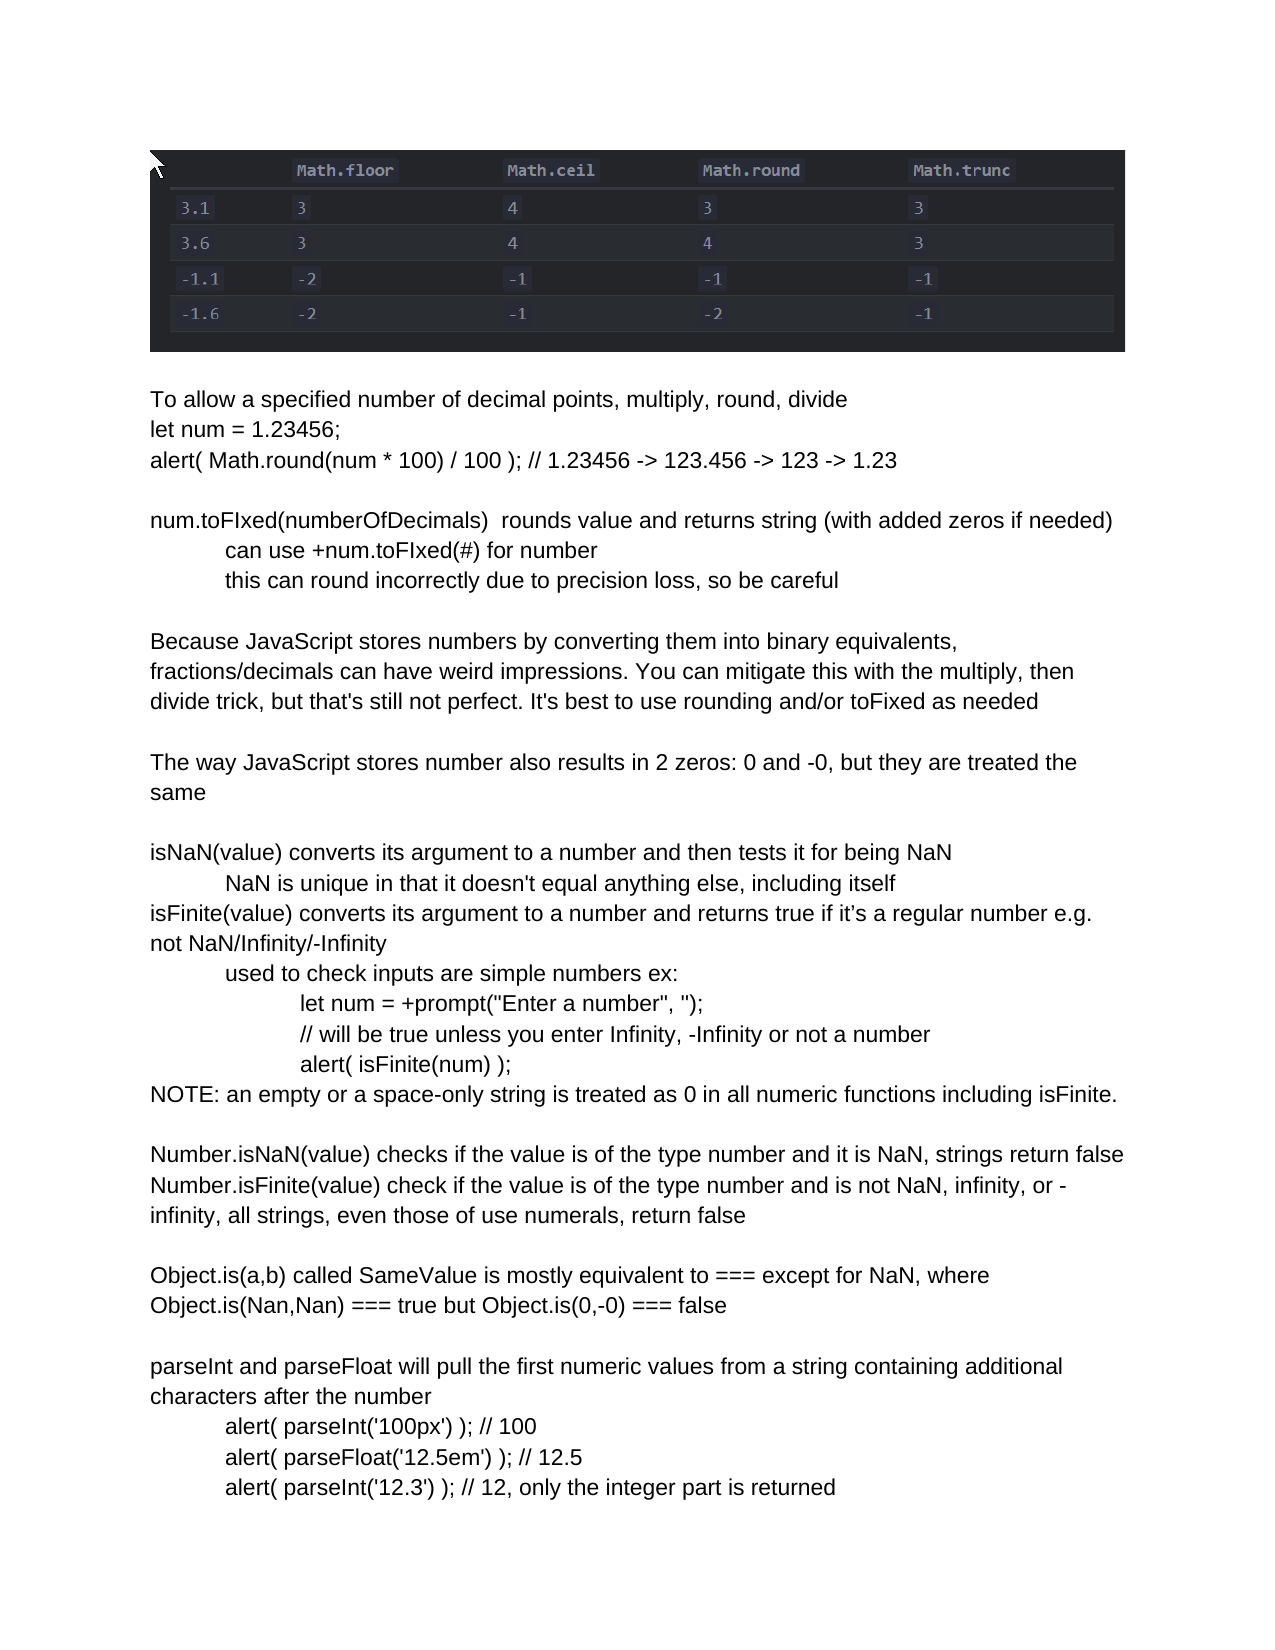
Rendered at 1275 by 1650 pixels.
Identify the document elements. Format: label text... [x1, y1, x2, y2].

text NaN is unique in that it doesn't equal anything else, including itself [150, 869, 1125, 896]
text Because JavaScript stores numbers by converting them into binary equivalents, fractions/decimals can have weird impressions. You can mitigate this with the multiply, then divide trick, but that's still not perfect. It's best to use rounding and/or toFixed as needed [150, 628, 1125, 714]
text alert( isFinite(num) ); [225, 1051, 1125, 1077]
text alert( parseFloat('12.5em') ); // 12.5 [150, 1443, 1125, 1470]
text Number.isNaN(value) checks if the value is of the type number and it is NaN, strings return false [150, 1141, 1125, 1168]
text used to check inputs are simple numbers ex: [150, 960, 1125, 986]
text alert( Math.round(num * 100) / 100 ); // 1.23456 -> 123.456 -> 123 -> 1.23 [150, 447, 1125, 473]
text Number.isFinite(value) check if the value is of the type number and is not NaN, infinity, or -infinity, all strings, even those of use numerals, return false [150, 1172, 1125, 1228]
text let num = +prompt("Enter a number", ''); [150, 990, 1125, 1017]
text To allow a specified number of decimal points, multiply, round, divide [150, 386, 1125, 412]
text this can round incorrectly due to precision loss, so be careful [150, 567, 1125, 594]
text The way JavaScript stores number also results in 2 zeros: 0 and -0, but they are treated the same [150, 749, 1125, 805]
text isNaN(value) converts its argument to a number and then tests it for being NaN [150, 839, 1125, 866]
text isFinite(value) converts its argument to a number and returns true if it’s a regular number e.g. not NaN/Infinity/-Infinity [150, 900, 1125, 956]
text Object.is(a,b) called SameValue is mostly equivalent to === except for NaN, where Object.is(Nan,Nan) === true but Object.is(0,-0) === false [150, 1262, 1125, 1319]
text let num = 1.23456; [150, 416, 1125, 443]
text alert( parseInt('12.3') ); // 12, only the integer part is returned [150, 1474, 1125, 1500]
text NOTE: an empty or a space-only string is treated as 0 in all numeric functions including isFinite. [150, 1081, 1125, 1107]
text can use +num.toFIxed(#) for number [150, 537, 1125, 563]
text // will be true unless you enter Infinity, -Infinity or not a number [225, 1021, 1125, 1047]
text parseInt and parseFloat will pull the first numeric values from a string containing additional characters after the number [150, 1353, 1125, 1409]
picture [150, 150, 1125, 352]
text alert( parseInt('100px') ); // 100 [150, 1413, 1125, 1439]
text num.toFIxed(numberOfDecimals) rounds value and returns string (with added zeros if needed) [150, 507, 1125, 533]
